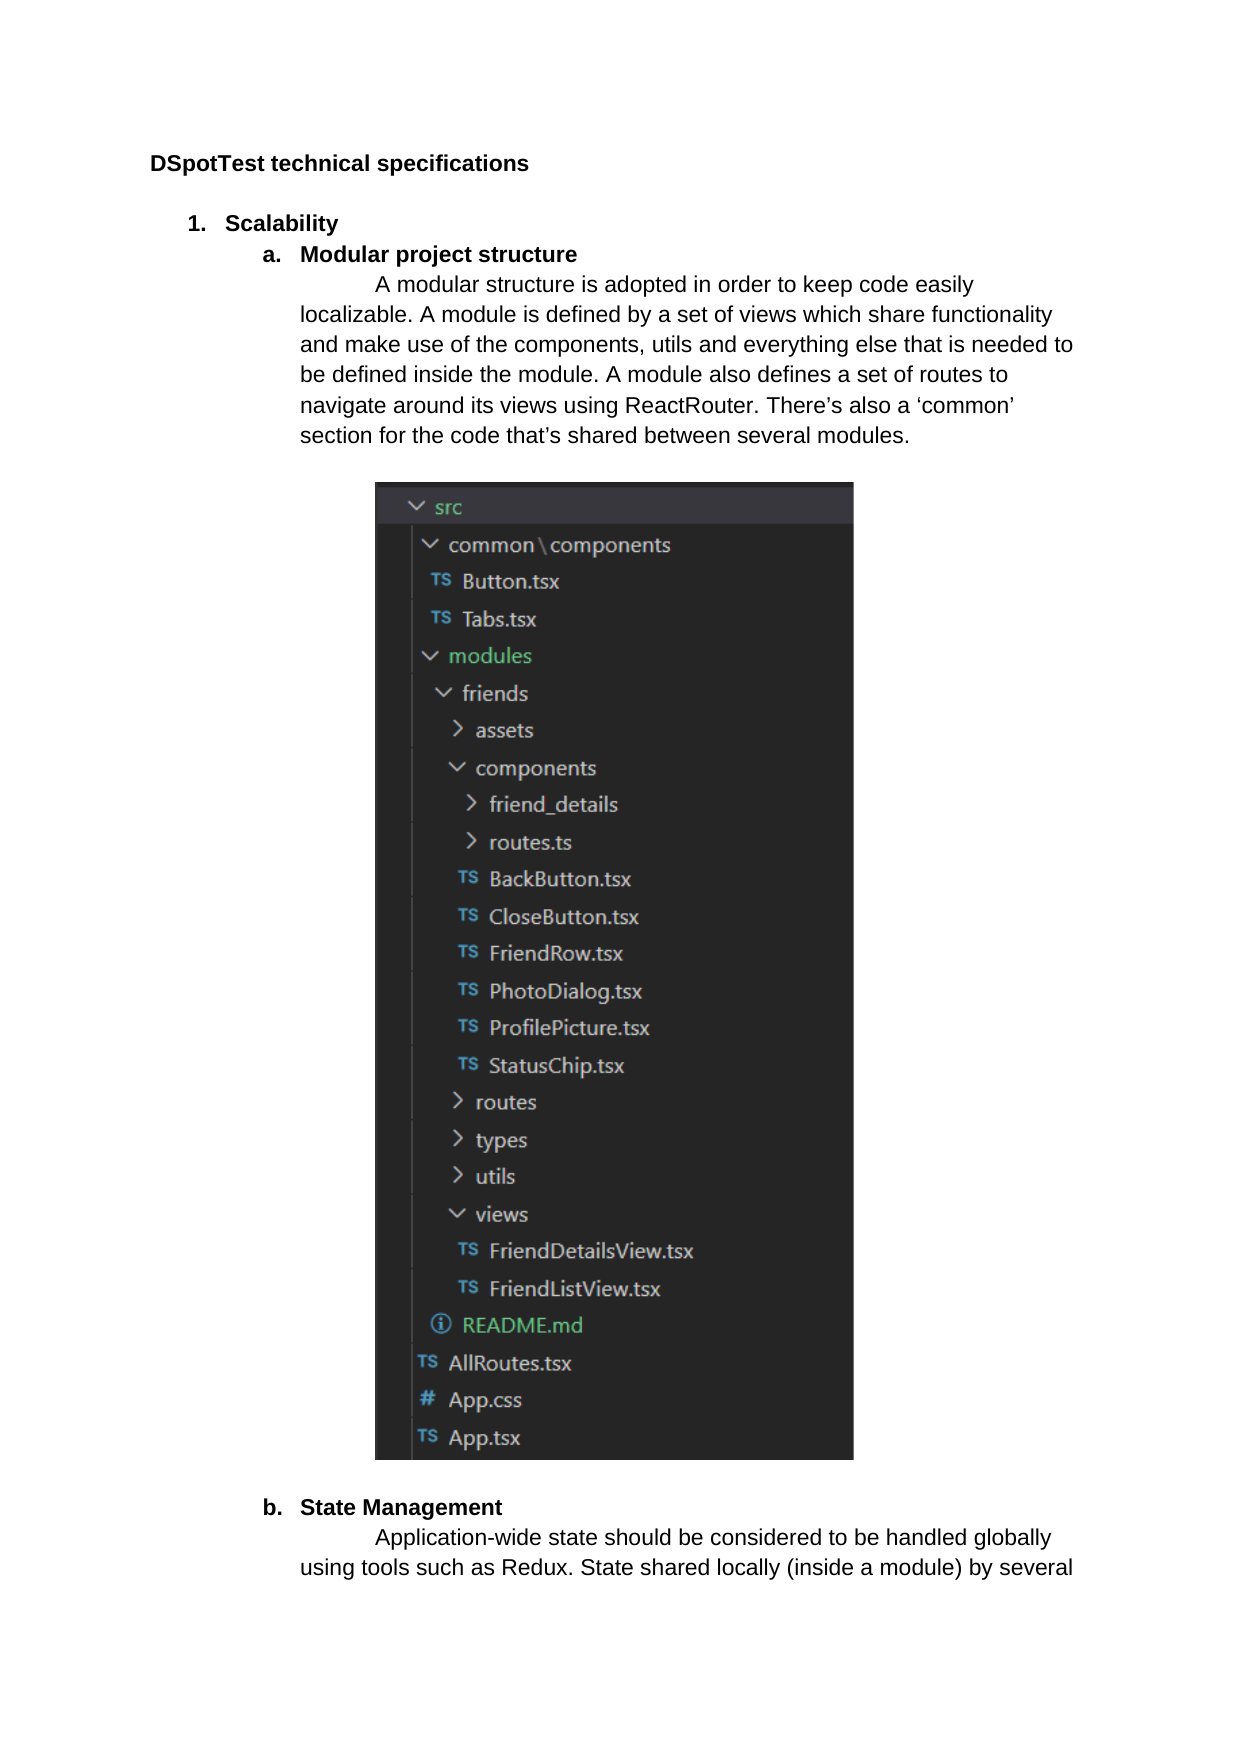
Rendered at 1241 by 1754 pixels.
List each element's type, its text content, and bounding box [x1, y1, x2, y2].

list Scalability [187, 210, 1090, 237]
text Application-wide state should be considered to be handled globally using tools such as Redux. State shared locally (inside a module) by several [300, 1524, 1090, 1581]
picture [375, 482, 854, 1460]
list State Management [262, 1494, 1090, 1520]
list Modular project structure [262, 241, 1090, 267]
text DSpotTest technical specifications [150, 150, 1090, 176]
text A modular structure is adopted in order to keep code easily localizable. A module is defined by a set of views which share functionality and make use of the components, utils and everything else that is needed to be defined inside the module. A module also defines a set of routes to navigate around its views using ReactRouter. There’s also a ‘common’ section for the code that’s shared between several modules. [300, 271, 1090, 448]
